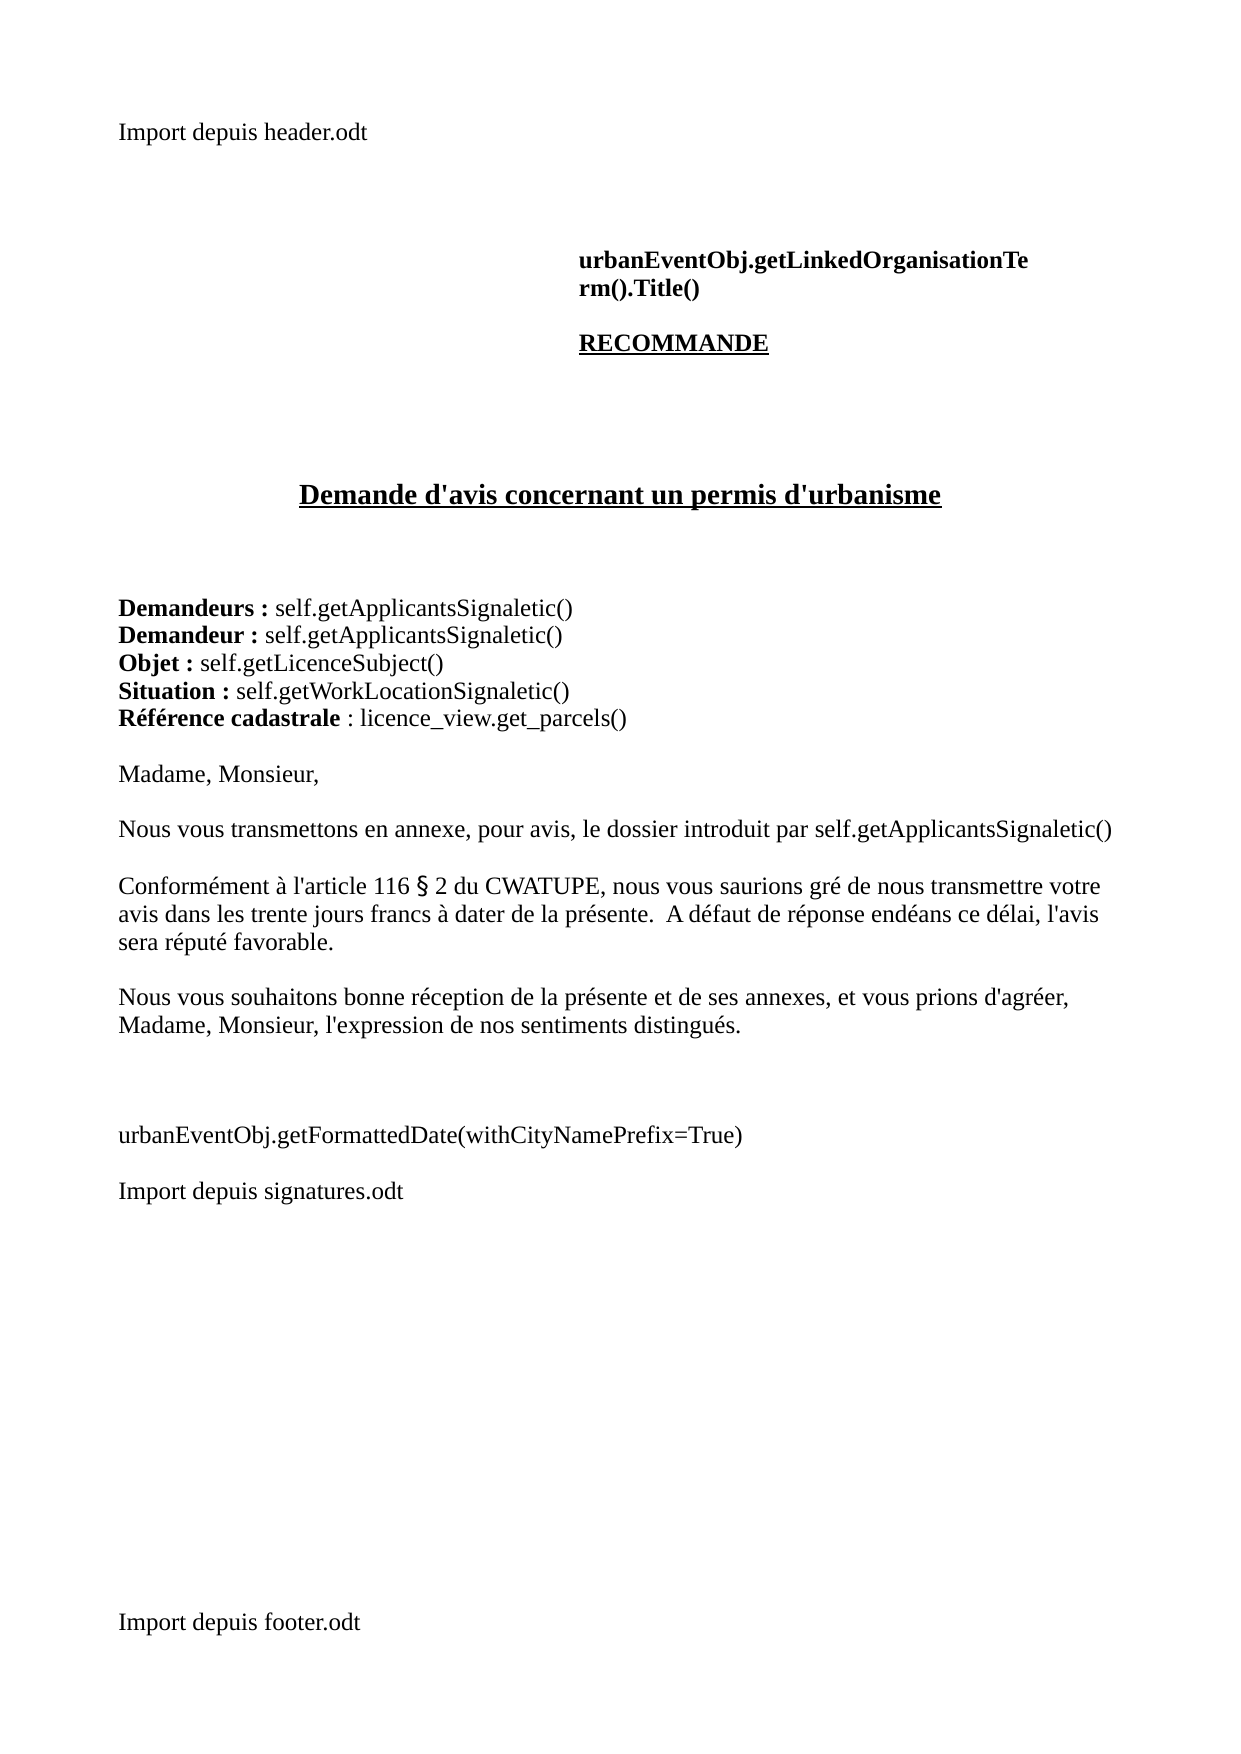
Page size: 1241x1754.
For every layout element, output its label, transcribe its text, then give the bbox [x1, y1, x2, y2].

text Demandeurs : self.getApplicantsSignaletic() [118, 594, 1122, 621]
text Import depuis header.odt [118, 118, 539, 146]
text Import depuis signatures.odt [118, 1177, 1122, 1205]
text Objet : self.getLicenceSubject() [118, 649, 1122, 677]
text Référence cadastrale : licence_view.get_parcels() [118, 704, 1122, 732]
text Demandeur : self.getApplicantsSignaletic() [118, 621, 1122, 649]
text Conformément à l'article 116 § 2 du CWATUPE, nous vous saurions gré de nous transmettre votre avis dans les trente jours francs à dater de la présente. A défaut de réponse endéans ce délai, l'avis sera réputé favorable. [118, 871, 1122, 955]
text Nous vous souhaitons bonne réception de la présente et de ses annexes, et vous prions d'agréer, Madame, Monsieur, l'expression de nos sentiments distingués. [118, 983, 1122, 1038]
title Demande d'avis concernant un permis d'urbanisme [118, 478, 1122, 511]
text Nous vous transmettons en annexe, pour avis, le dossier introduit par self.getApplicantsSignaletic() [118, 815, 1122, 843]
text urbanEventObj.getFormattedDate(withCityNamePrefix=True) [118, 1122, 1122, 1149]
text urbanEventObj.getLinkedOrganisationTerm().Title() [579, 246, 1029, 302]
text Situation : self.getWorkLocationSignaletic() [118, 677, 1122, 704]
text RECOMMANDE [579, 329, 1029, 357]
text Madame, Monsieur, [118, 760, 1122, 788]
